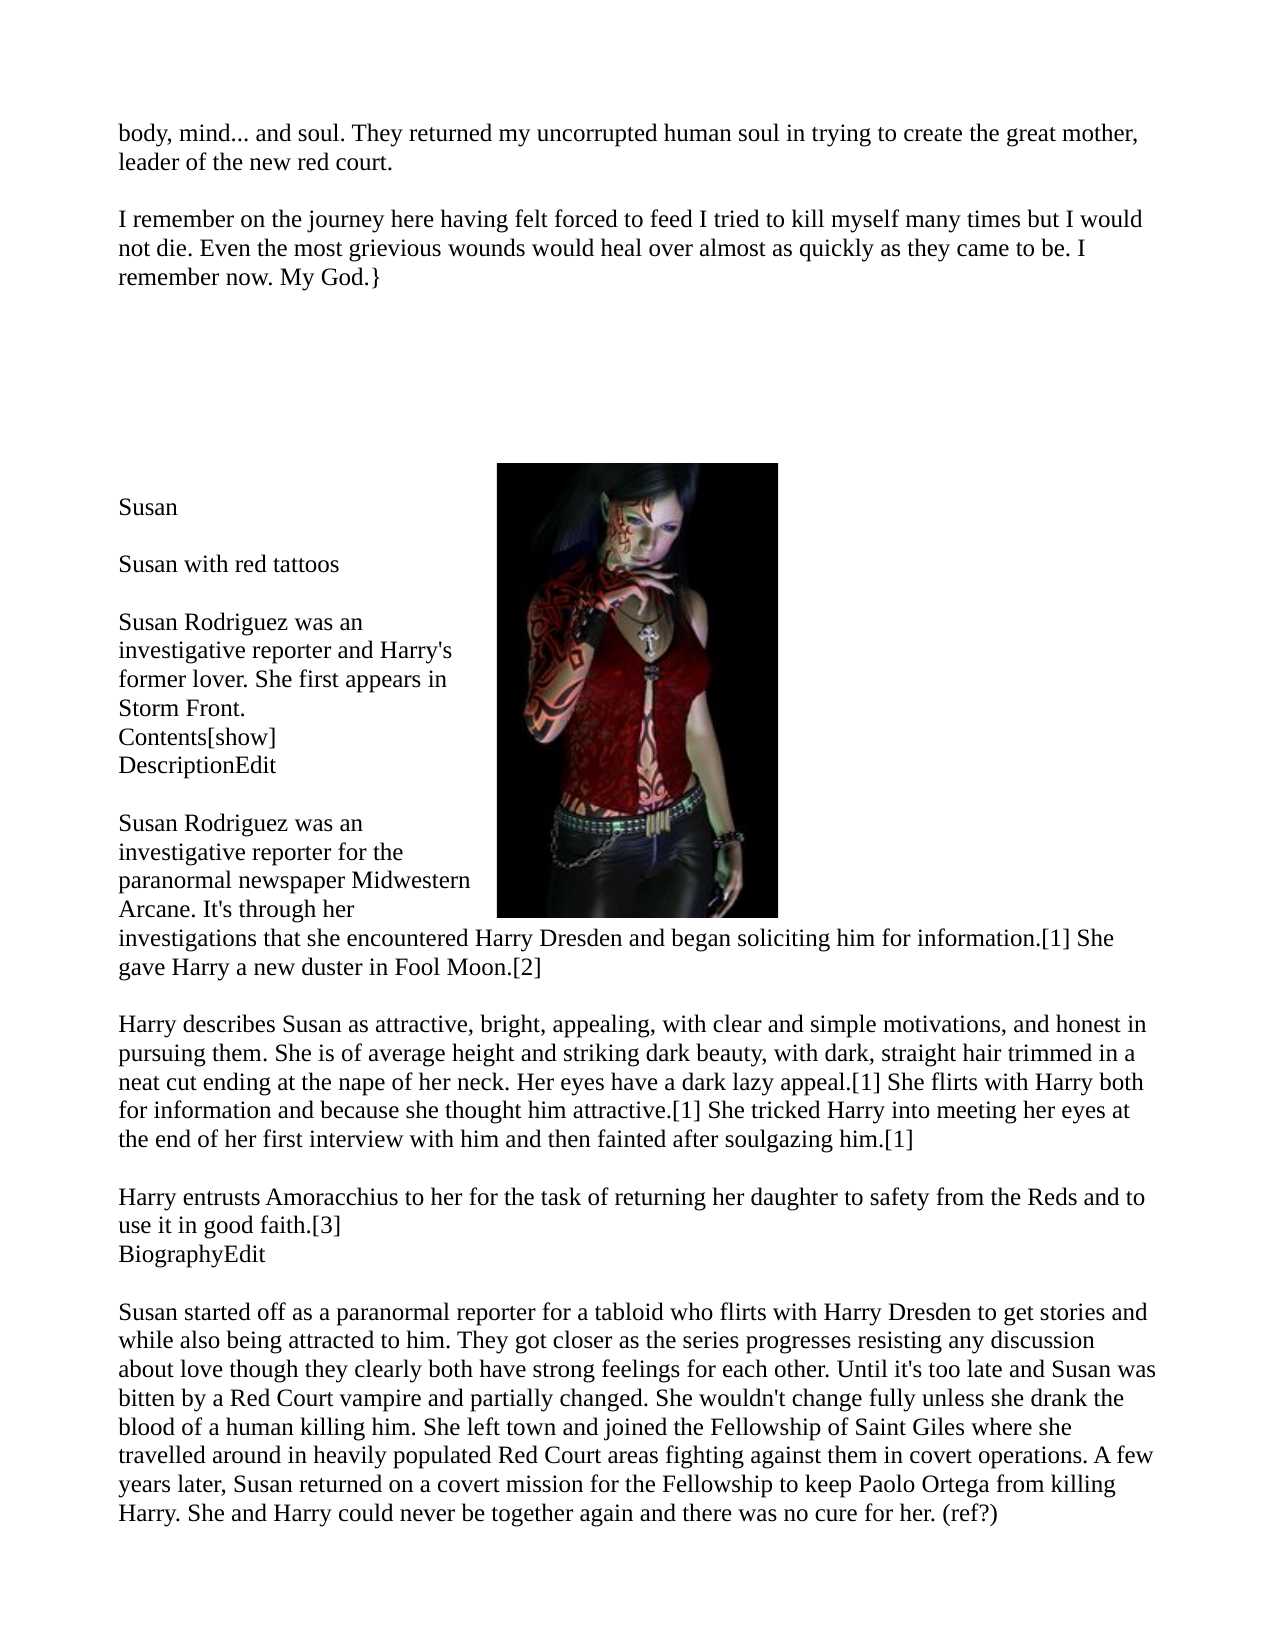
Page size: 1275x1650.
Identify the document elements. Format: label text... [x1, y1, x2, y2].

text Susan with red tattoos [118, 549, 496, 578]
picture [496, 463, 779, 918]
text Susan Rodriguez was an investigative reporter and Harry's former lover. She first appears in Storm Front. [118, 607, 496, 722]
text [779, 722, 1157, 751]
text body, mind... and soul. They returned my uncorrupted human soul in trying to create the great mother, leader of the new red court. [118, 118, 1157, 176]
text Harry entrusts Amoracchius to her for the task of returning her daughter to safety from the Reds and to use it in good faith.[3] [118, 1182, 1157, 1239]
text [779, 492, 1157, 521]
text DescriptionEdit [118, 751, 496, 779]
text BiographyEdit [118, 1239, 1157, 1268]
text Susan Rodriguez was an investigative reporter for the paranormal newspaper Midwestern Arcane. It's through her investigations that she encountered Harry Dresden and began soliciting him for information.[1] She gave Harry a new duster in Fool Moon.[2] [118, 808, 1157, 981]
text Contents[show] [118, 722, 496, 751]
text [779, 549, 1157, 578]
text [779, 751, 1157, 779]
text Susan [118, 492, 496, 521]
text Susan started off as a paranormal reporter for a tabloid who flirts with Harry Dresden to get stories and while also being attracted to him. They got closer as the series progresses resisting any discussion about love though they clearly both have strong feelings for each other. Until it's too late and Susan was bitten by a Red Court vampire and partially changed. She wouldn't change fully unless she drank the blood of a human killing him. She left town and joined the Fellowship of Saint Giles where she travelled around in heavily populated Red Court areas fighting against them in covert operations. A few years later, Susan returned on a covert mission for the Fellowship to keep Paolo Ortega from killing Harry. She and Harry could never be together again and there was no cure for her. (ref?) [118, 1297, 1157, 1527]
text [779, 607, 1157, 722]
text Harry describes Susan as attractive, bright, appealing, with clear and simple motivations, and honest in pursuing them. She is of average height and striking dark beauty, with dark, straight hair trimmed in a neat cut ending at the nape of her neck. Her eyes have a dark lazy appeal.[1] She flirts with Harry both for information and because she thought him attractive.[1] She tricked Harry into meeting her eyes at the end of her first interview with him and then fainted after soulgazing him.[1] [118, 1009, 1157, 1153]
text I remember on the journey here having felt forced to feed I tried to kill myself many times but I would not die. Even the most grievious wounds would heal over almost as quickly as they came to be. I remember now. My God.} [118, 204, 1157, 291]
